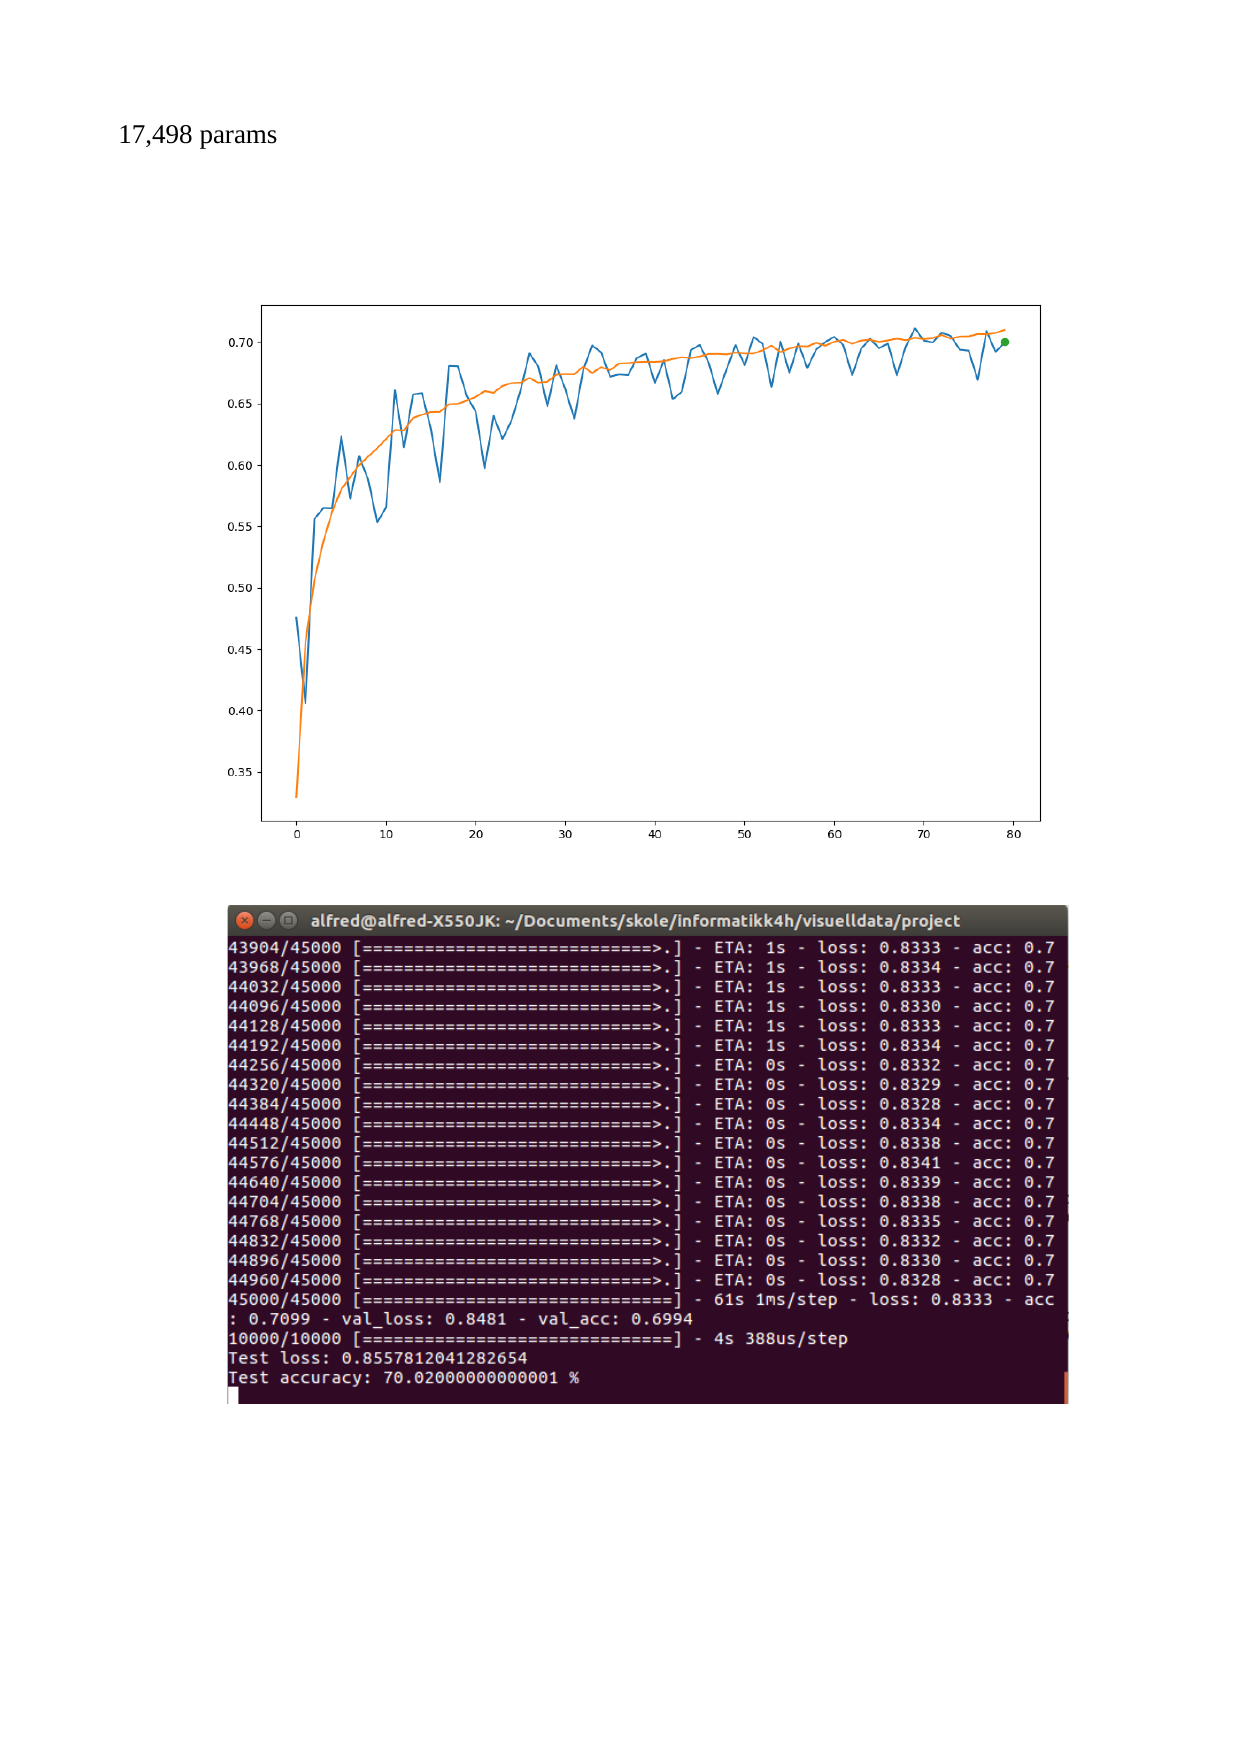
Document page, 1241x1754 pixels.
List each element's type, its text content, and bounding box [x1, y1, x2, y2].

picture [227, 905, 1069, 1404]
text 17,498 params [118, 118, 1122, 149]
picture [135, 224, 1140, 894]
